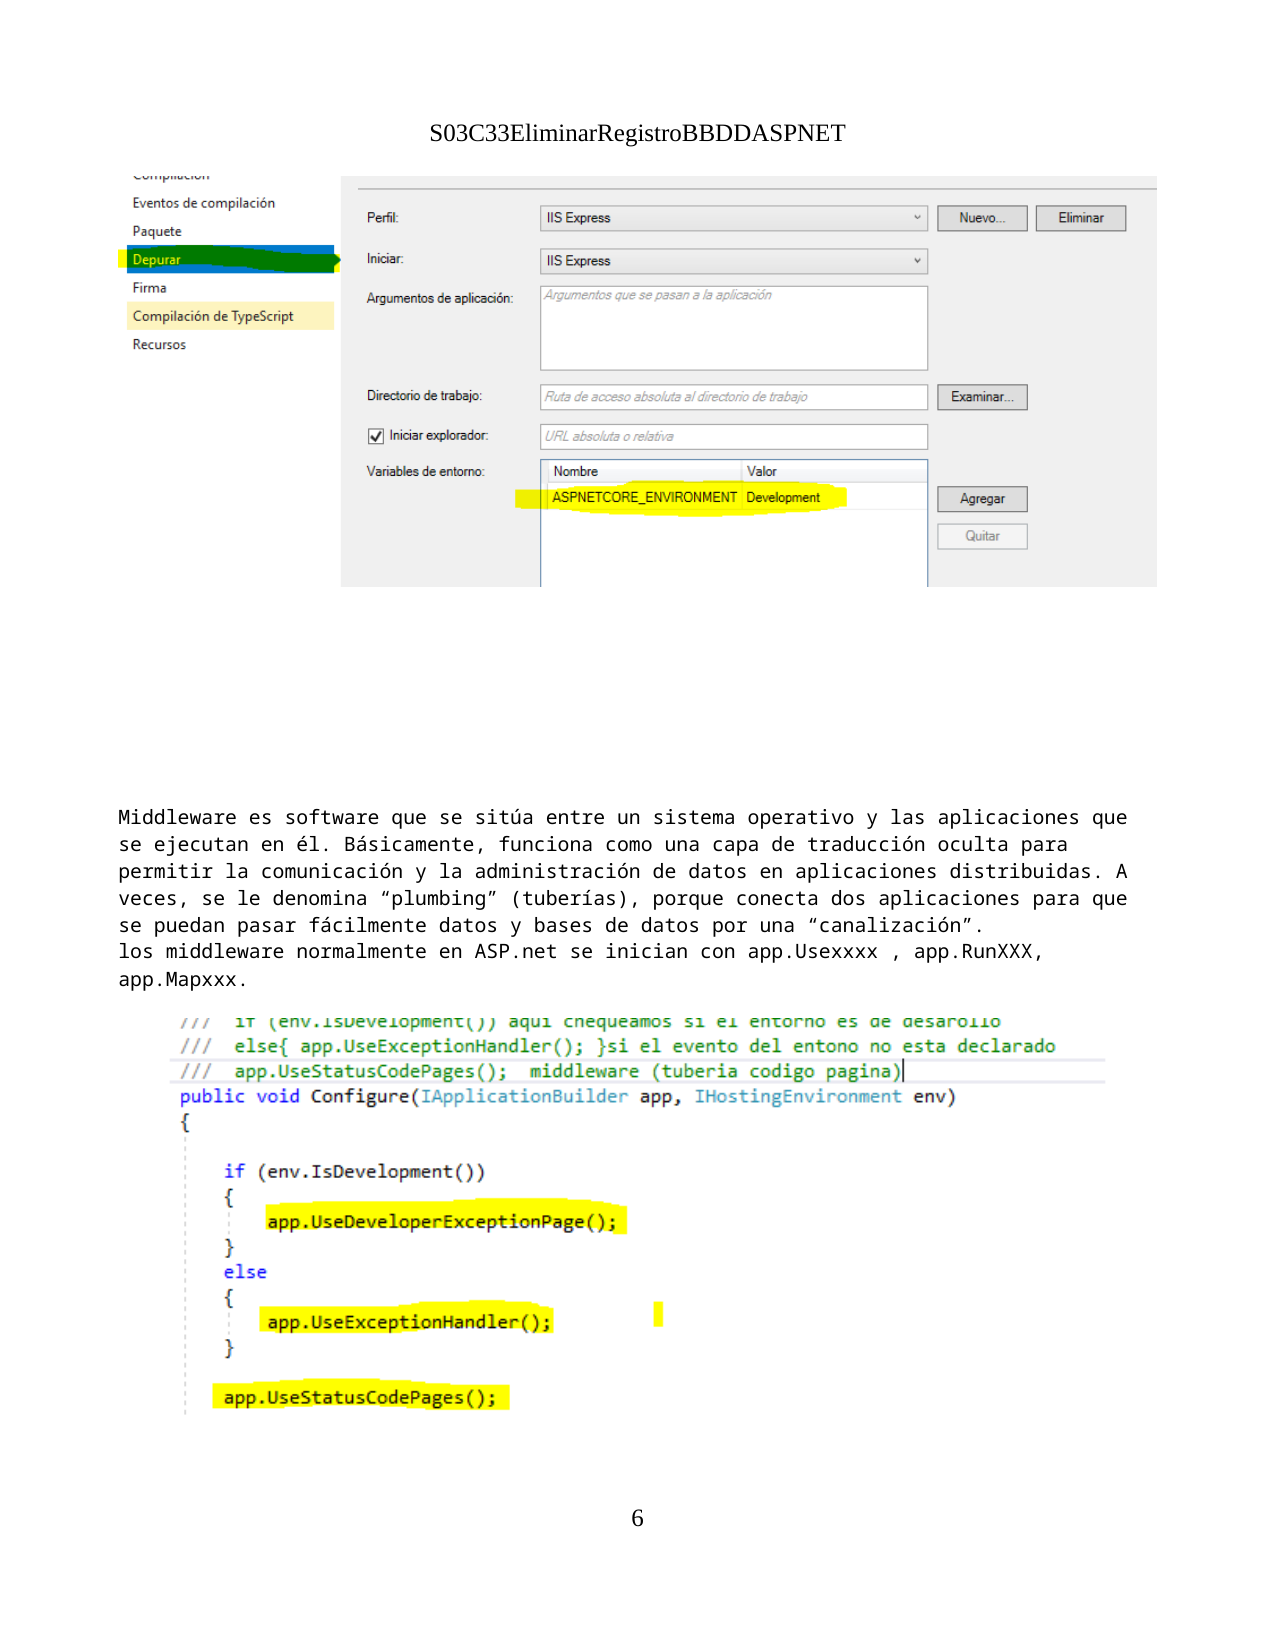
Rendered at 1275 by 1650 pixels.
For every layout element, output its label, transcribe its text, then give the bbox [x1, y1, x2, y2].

picture [169, 1018, 1106, 1418]
text los middleware normalmente en ASP.net se inician con app.Usexxxx , app.RunXXX, app.Mapxxx. [118, 938, 1157, 992]
text Middleware es software que se sitúa entre un sistema operativo y las aplicaciones que se ejecutan en él. Básicamente, funciona como una capa de traducción oculta para permitir la comunicación y la administración de datos en aplicaciones distribuidas. A veces, se le denomina “plumbing” (tuberías), porque conecta dos aplicaciones para que se puedan pasar fácilmente datos y bases de datos por una “canalización”. [118, 803, 1157, 938]
picture [118, 176, 1157, 587]
